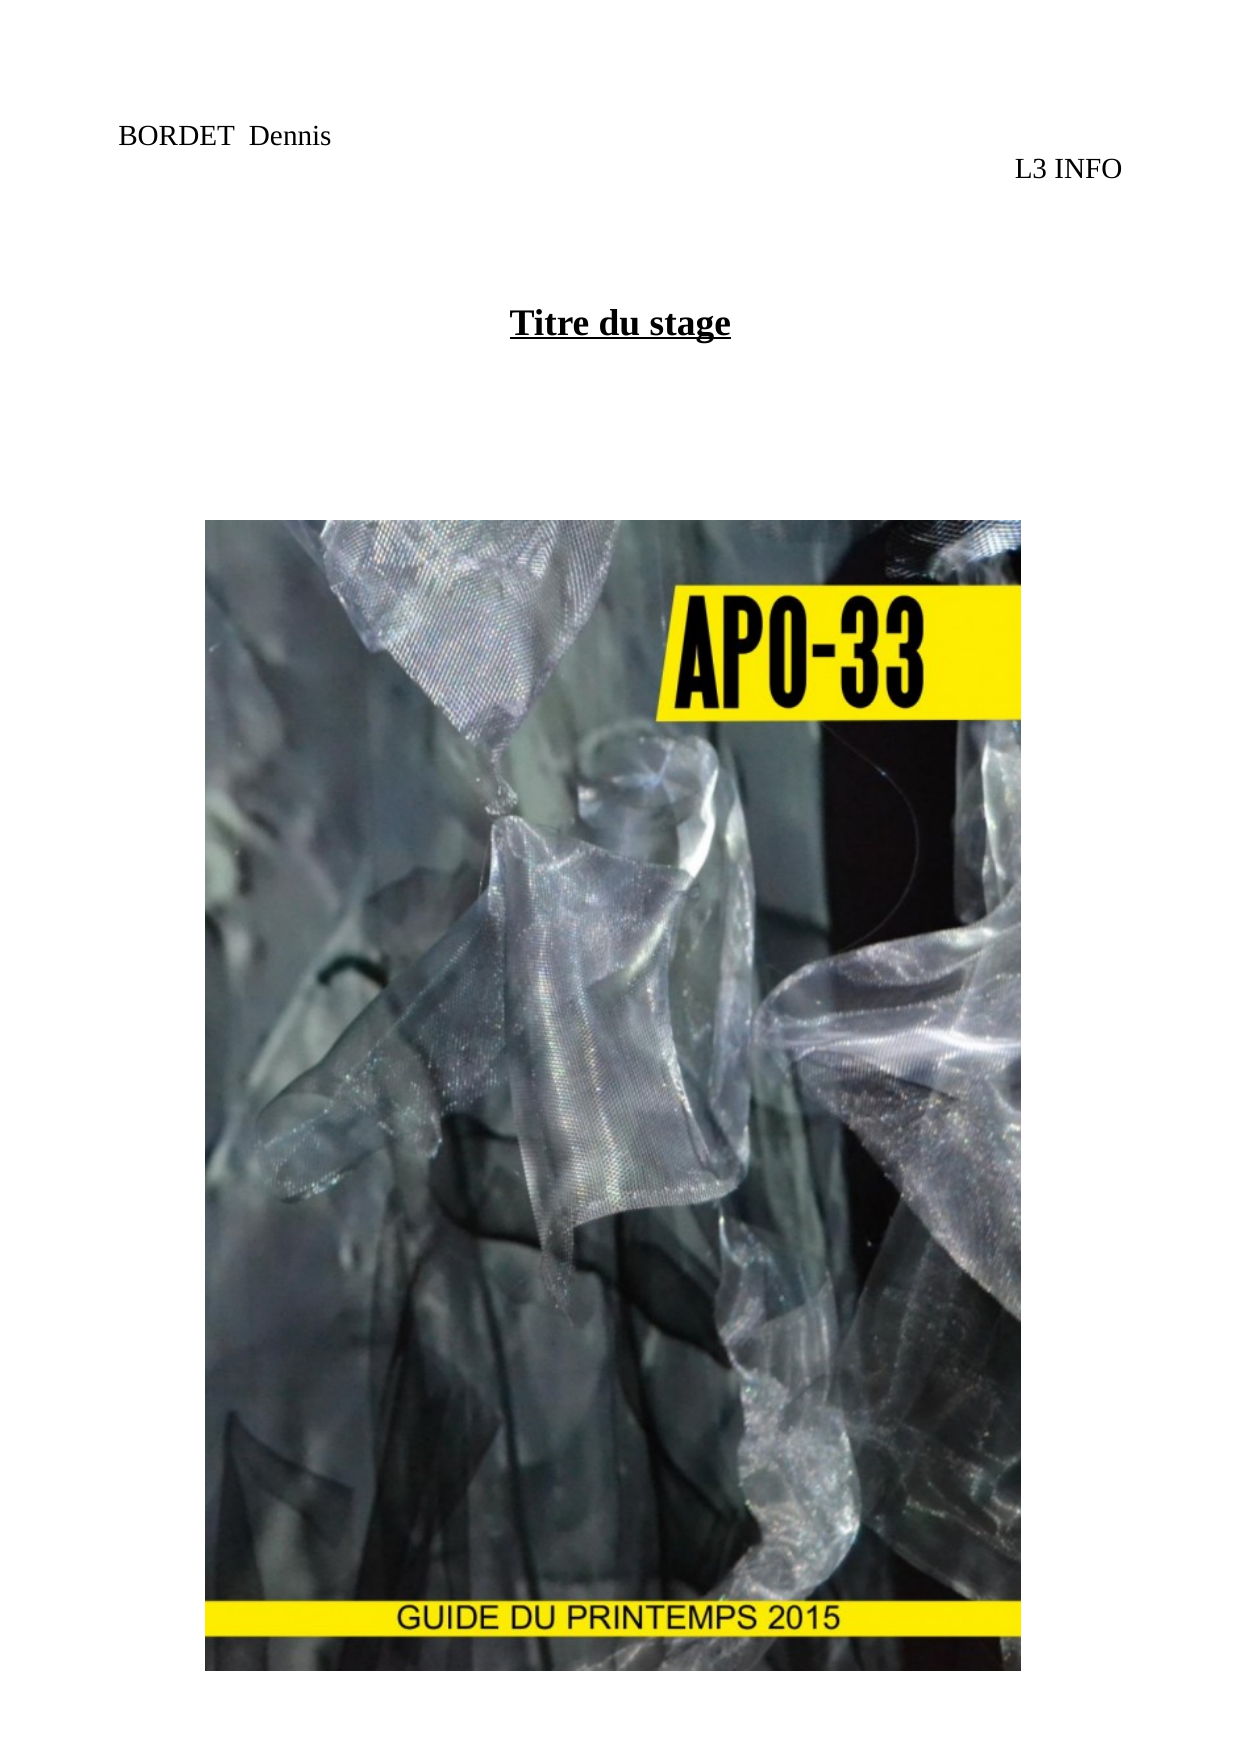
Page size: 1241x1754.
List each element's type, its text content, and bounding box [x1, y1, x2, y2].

text Titre du stage [118, 300, 1122, 343]
picture [205, 520, 1021, 1671]
text L3 INFO [118, 152, 1122, 185]
text BORDET Dennis [118, 118, 1122, 152]
